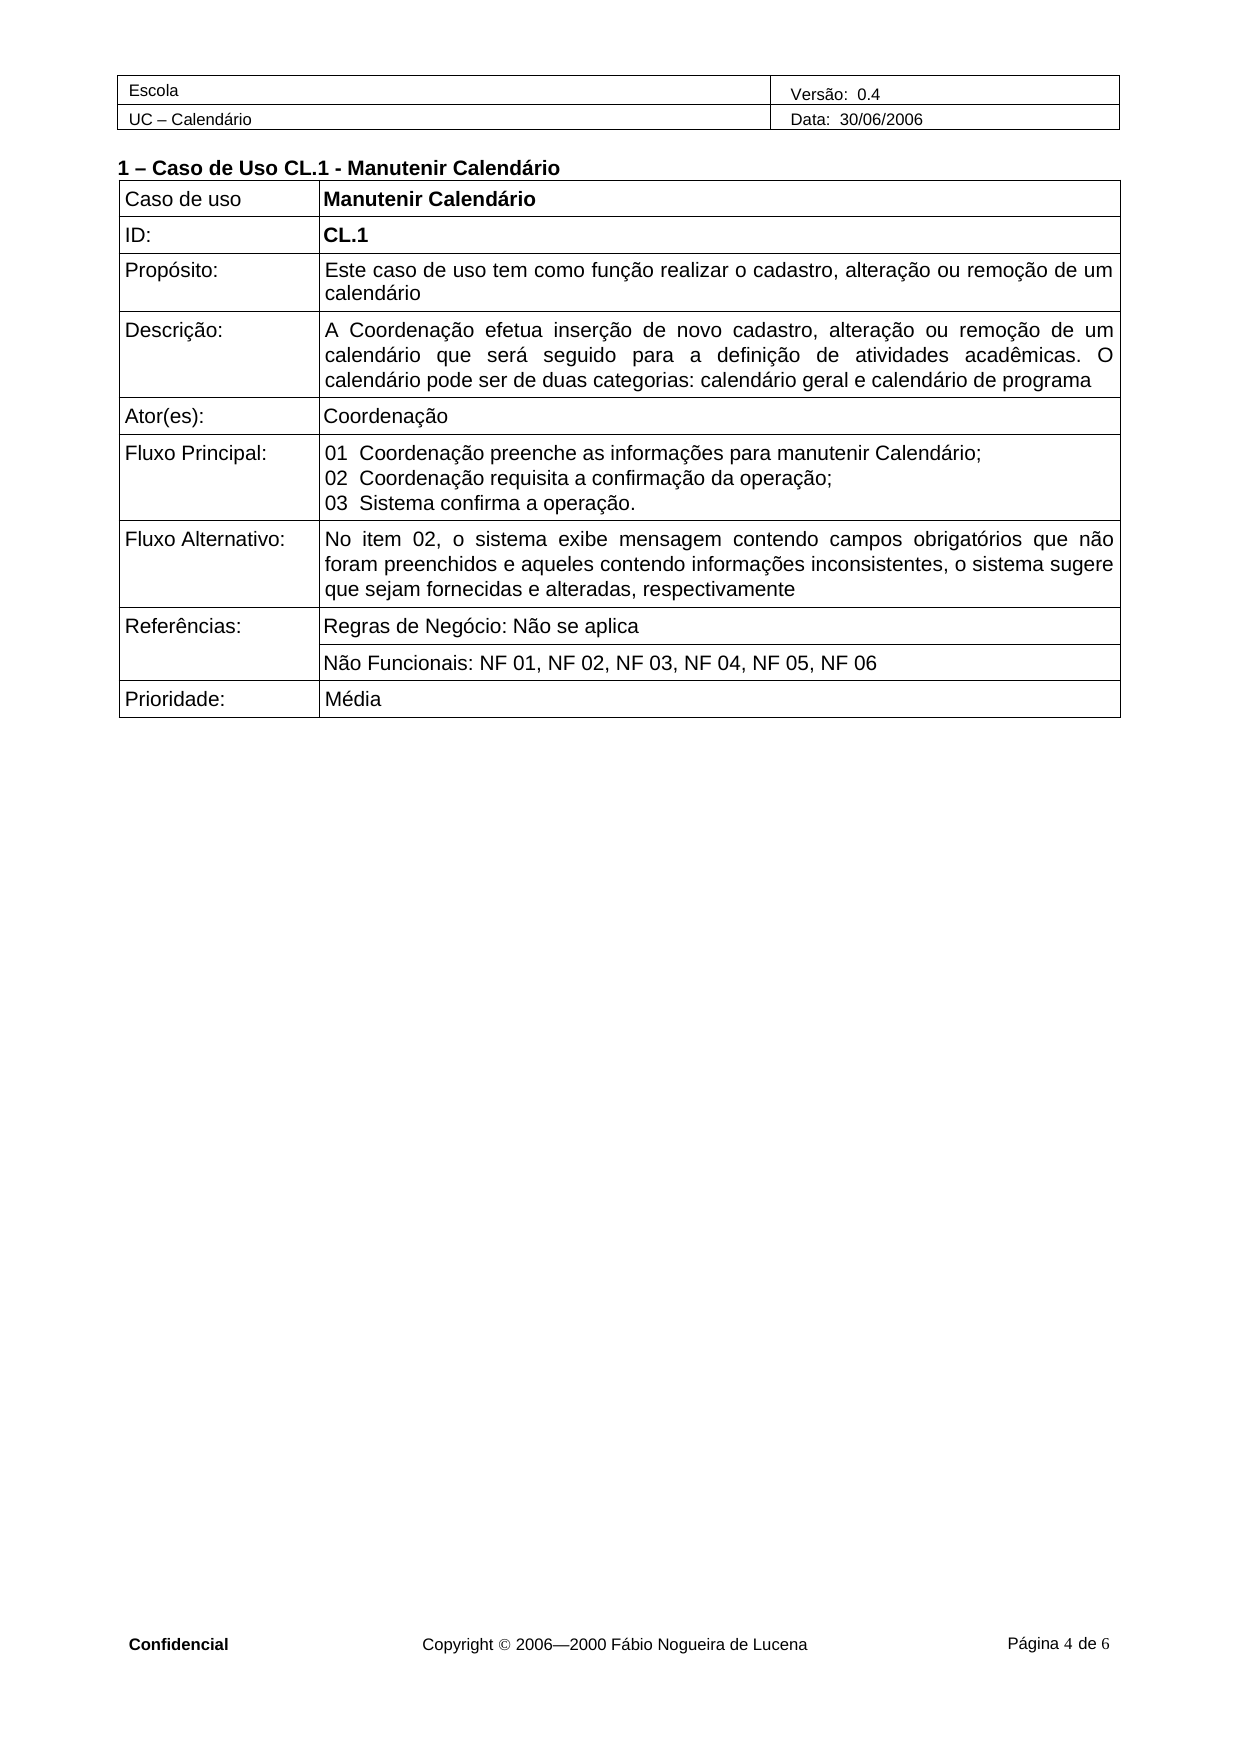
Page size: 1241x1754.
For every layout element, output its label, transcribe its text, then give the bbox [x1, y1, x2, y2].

table_cell Este caso de uso tem como função realizar o cadastro, alteração ou remoção de um calendário [320, 254, 1120, 311]
table_cell Ator(es): [120, 398, 319, 434]
table_cell Coordenação [320, 398, 1120, 434]
table_cell Média [320, 681, 1120, 717]
table_cell 01 Coordenação preenche as informações para manutenir Calendário; 02 Coordenação requisita a confirmação da operação; 03 Sistema confirma a operação. [320, 435, 1120, 520]
text 1 – Caso de Uso CL.1 - Manutenir Calendário [117, 154, 1120, 179]
table_cell Prioridade: [120, 681, 319, 717]
table_cell CL.1 [320, 217, 1120, 253]
table_cell A Coordenação efetua inserção de novo cadastro, alteração ou remoção de um calendário que será seguido para a definição de atividades acadêmicas. O calendário pode ser de duas categorias: calendário geral e calendário de programa [320, 312, 1120, 397]
table_header Regras de Negócio: Não se aplica [320, 608, 1120, 643]
table_header Caso de uso [120, 181, 319, 216]
table_cell No item 02, o sistema exibe mensagem contendo campos obrigatórios que não foram preenchidos e aqueles contendo informações inconsistentes, o sistema sugere que sejam fornecidas e alteradas, respectivamente [320, 521, 1120, 607]
table_cell Fluxo Principal: [120, 435, 319, 520]
table_header Manutenir Calendário [320, 181, 1120, 216]
table_cell ID: [120, 217, 319, 253]
table_cell Descrição: [120, 312, 319, 397]
table_cell Não Funcionais: NF 01, NF 02, NF 03, NF 04, NF 05, NF 06 [320, 645, 1120, 680]
table_cell Fluxo Alternativo: [120, 521, 319, 607]
table_cell Referências: [120, 608, 319, 680]
table_cell Propósito: [120, 254, 319, 311]
